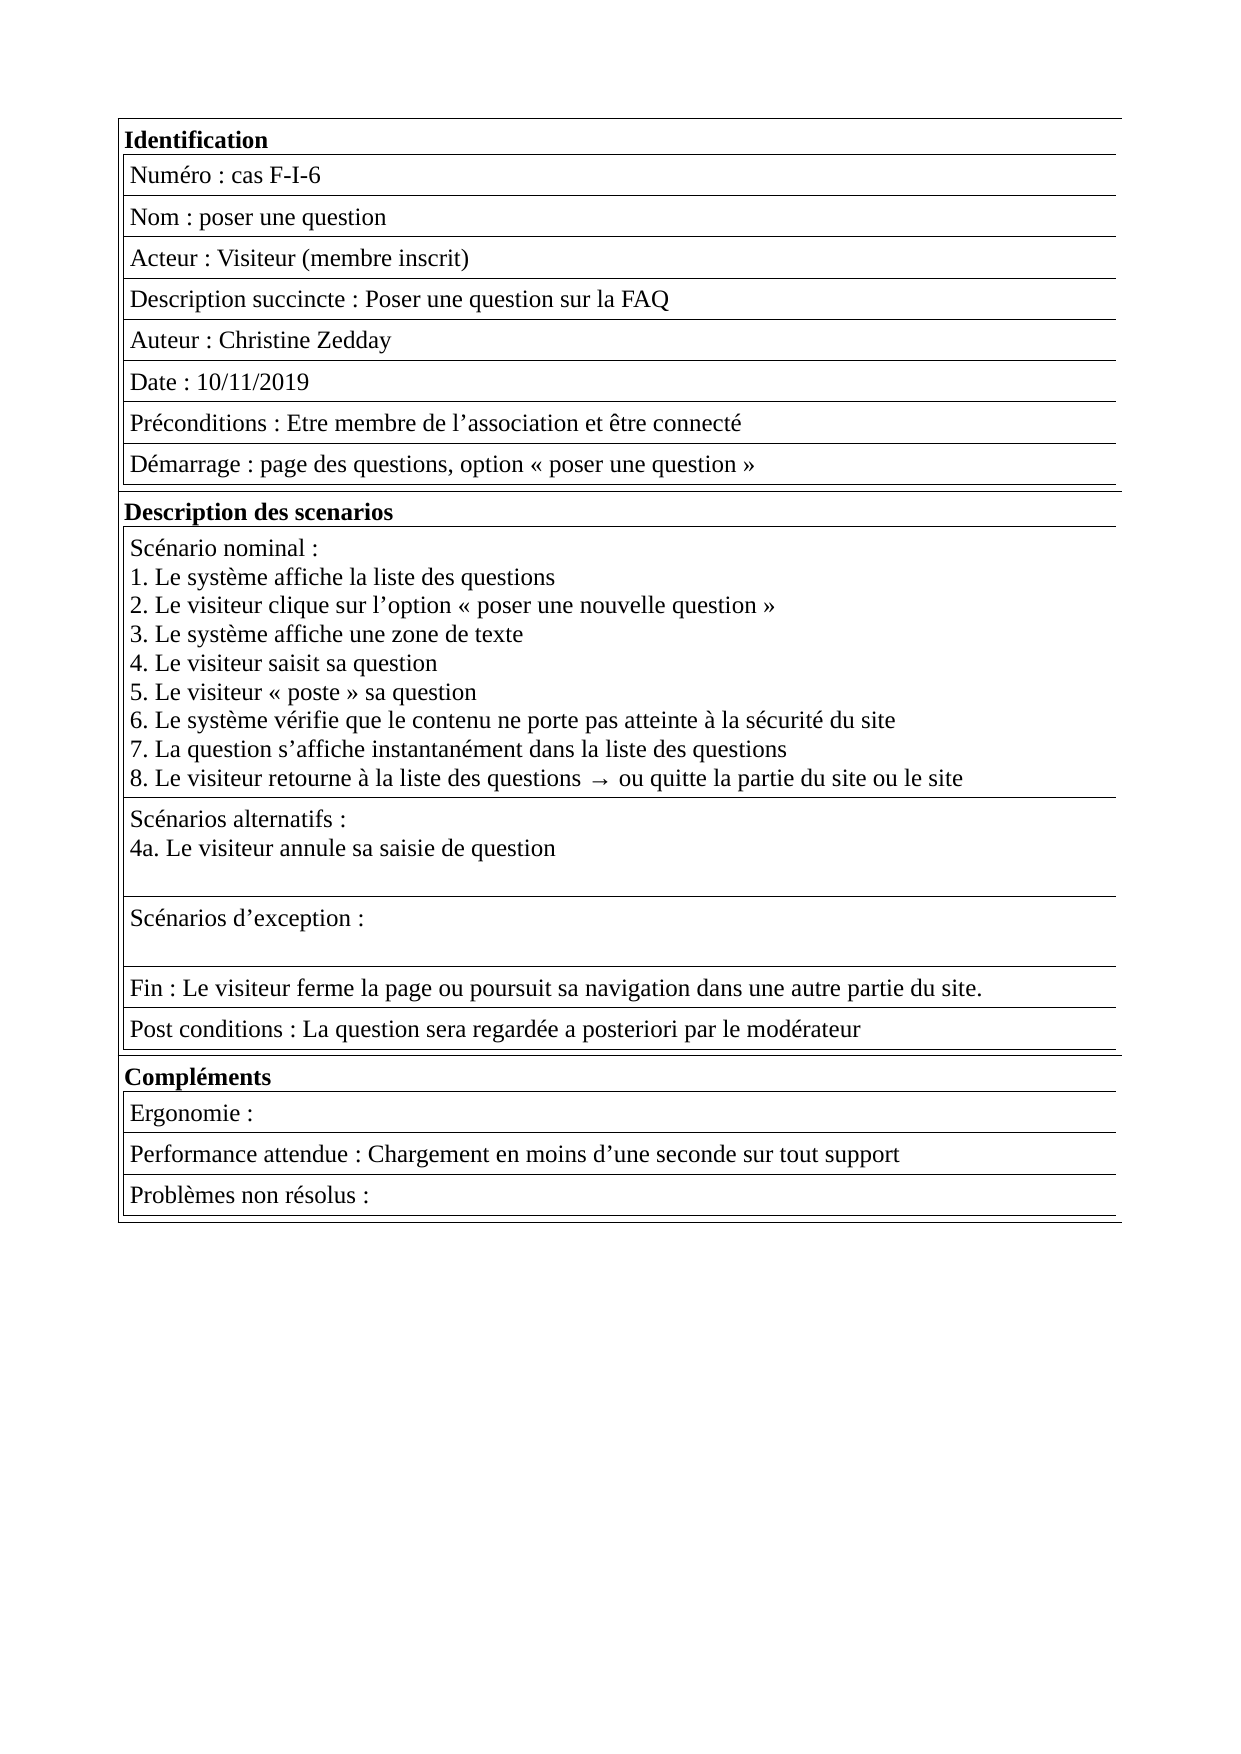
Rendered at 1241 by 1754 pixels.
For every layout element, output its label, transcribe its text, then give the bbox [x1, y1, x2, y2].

table_cell Acteur : Visiteur (membre inscrit) [124, 237, 1116, 277]
table_header Identification [119, 119, 1122, 491]
table_cell Date : 10/11/2019 [124, 361, 1116, 401]
table_cell Scénarios alternatifs : 4a. Le visiteur annule sa saisie de question [124, 798, 1116, 896]
table_cell Démarrage : page des questions, option « poser une question » [124, 444, 1116, 484]
table_cell Problèmes non résolus : [124, 1175, 1116, 1215]
table_cell Nom : poser une question [124, 196, 1116, 236]
table_cell Scénarios d’exception : [124, 897, 1116, 966]
table_cell Préconditions : Etre membre de l’association et être connecté [124, 402, 1116, 442]
table_cell Post conditions : La question sera regardée a posteriori par le modérateur [124, 1008, 1116, 1048]
table_header Ergonomie : [124, 1092, 1116, 1132]
table_header Numéro : cas F-I-6 [124, 155, 1116, 195]
table_cell Description des scenarios [119, 492, 1122, 1055]
table_cell Performance attendue : Chargement en moins d’une seconde sur tout support [124, 1133, 1116, 1173]
table_header Scénario nominal : 1. Le système affiche la liste des questions 2. Le visiteur clique sur l’option « poser une nouvelle question » 3. Le système affiche une zone de texte 4. Le visiteur saisit sa question 5. Le visiteur « poste » sa question 6. Le système vérifie que le contenu ne porte pas atteinte à la sécurité du site 7. La question s’affiche instantanément dans la liste des questions 8. Le visiteur retourne à la liste des questions → ou quitte la partie du site ou le site [124, 527, 1116, 797]
table_cell Description succincte : Poser une question sur la FAQ [124, 279, 1116, 319]
table_cell Compléments [119, 1056, 1122, 1222]
table_cell Auteur : Christine Zedday [124, 320, 1116, 360]
table_cell Fin : Le visiteur ferme la page ou poursuit sa navigation dans une autre partie du site. [124, 967, 1116, 1007]
